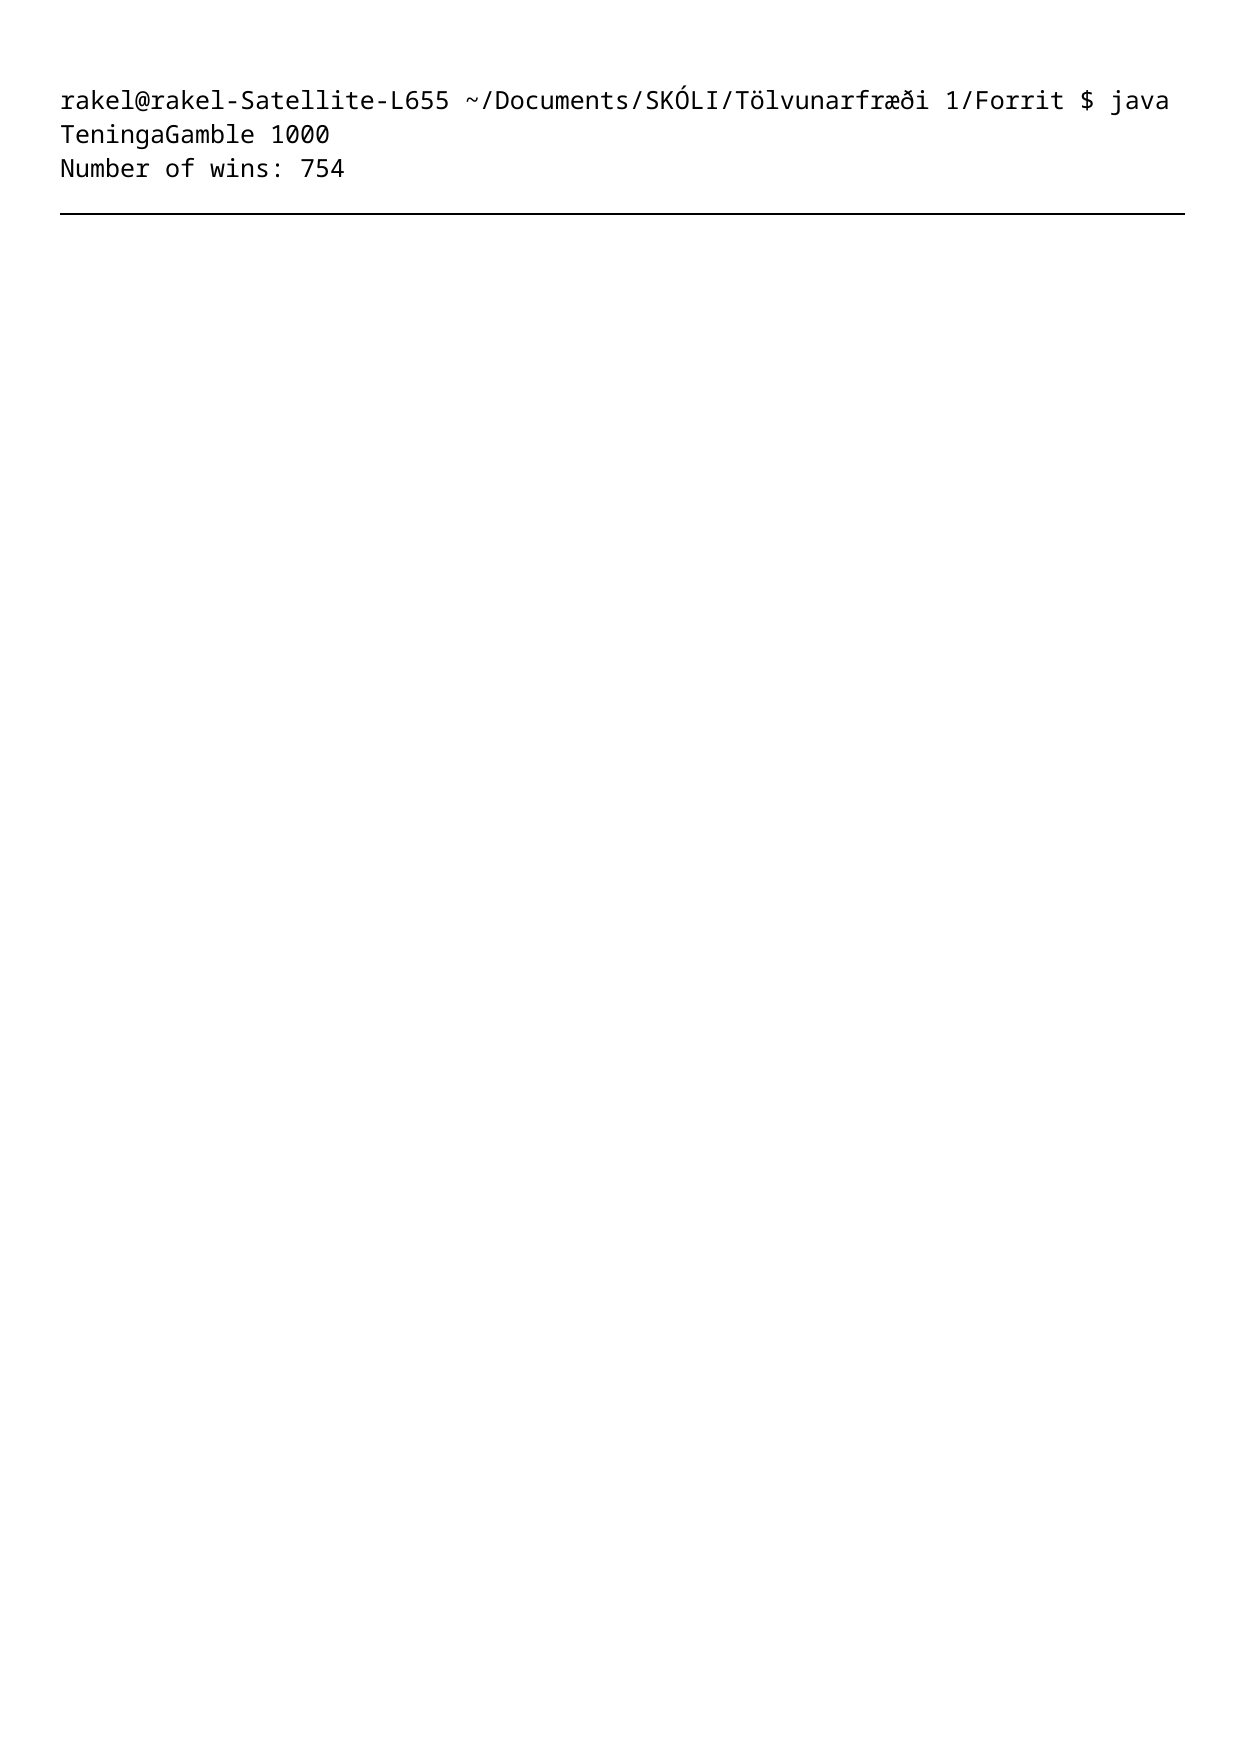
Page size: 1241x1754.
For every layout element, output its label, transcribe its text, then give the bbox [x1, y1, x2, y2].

text Number of wins: 754 [60, 151, 1194, 184]
text rakel@rakel-Satellite-L655 ~/Documents/SKÓLI/Tölvunarfræði 1/Forrit $ java TeningaGamble 1000 [60, 82, 1194, 151]
